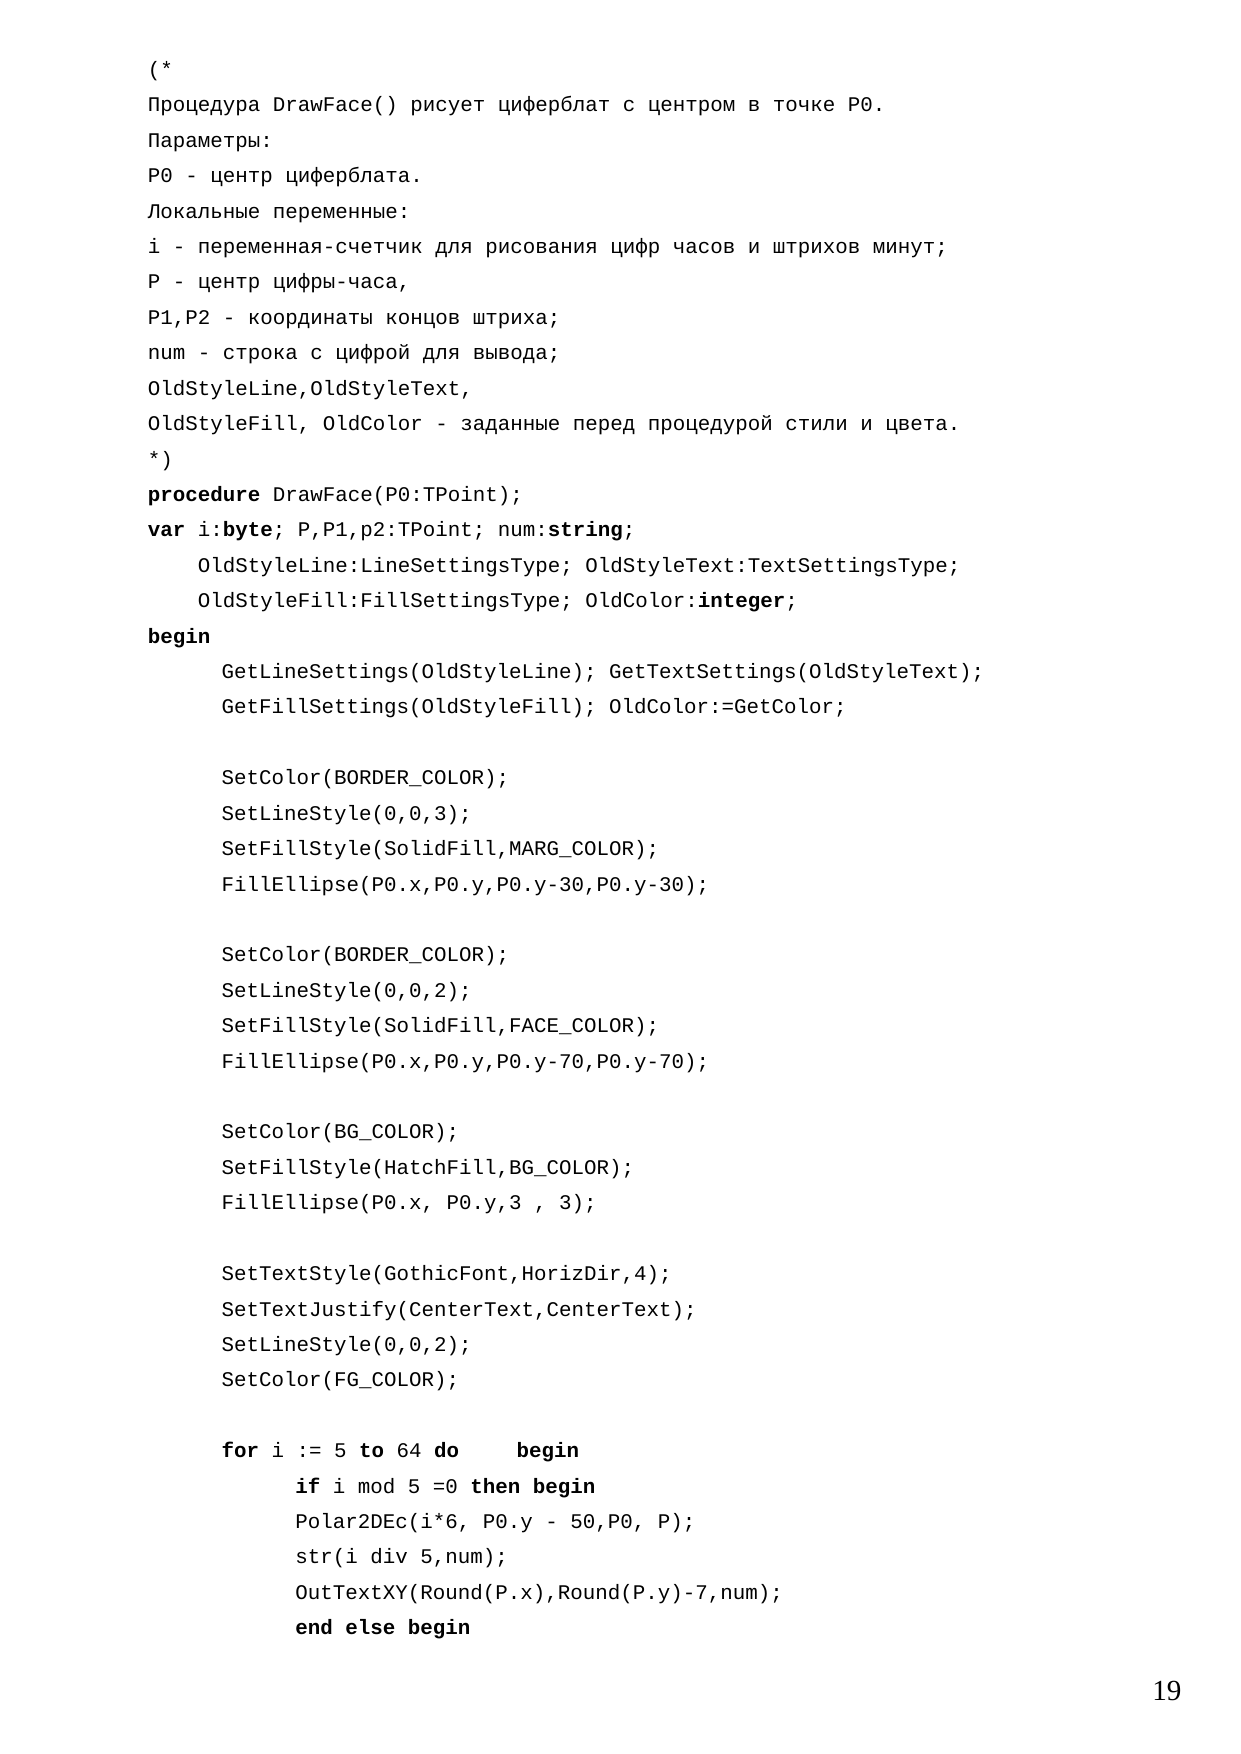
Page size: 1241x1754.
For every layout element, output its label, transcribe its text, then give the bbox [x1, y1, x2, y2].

text P - центр цифры-часа, [148, 272, 1181, 295]
text FillEllipse(P0.x,P0.y,P0.y-70,P0.y-70); [148, 1051, 1181, 1074]
text SetTextJustify(CenterText,CenterText); [148, 1299, 1181, 1322]
text SetFillStyle(HatchFill,BG_COLOR); [148, 1157, 1181, 1181]
text str(i div 5,num); [148, 1547, 1181, 1570]
text FillEllipse(P0.x, P0.y,3 , 3); [148, 1192, 1181, 1216]
text begin [148, 626, 1181, 649]
text SetLineStyle(0,0,3); [148, 803, 1181, 826]
text i - переменная-счетчик для рисования цифр часов и штрихов минут; [148, 236, 1181, 260]
text SetColor(BORDER_COLOR); [148, 767, 1181, 791]
text procedure DrawFace(P0:TPoint); [148, 484, 1181, 508]
text SetFillStyle(SolidFill,FACE_COLOR); [148, 1015, 1181, 1039]
text OldStyleFill, OldColor - заданные перед процедурой стили и цвета. [148, 413, 1181, 437]
text Процедура DrawFace() рисует циферблат с центром в точке P0. [148, 94, 1181, 118]
text num - строка с цифрой для вывода; [148, 342, 1181, 366]
text GetFillSettings(OldStyleFill); OldColor:=GetColor; [148, 697, 1181, 720]
text SetColor(BG_COLOR); [148, 1122, 1181, 1145]
text end else begin [148, 1617, 1181, 1641]
text *) [148, 449, 1181, 472]
text SetFillStyle(SolidFill,MARG_COLOR); [148, 838, 1181, 862]
text OldStyleLine,OldStyleText, [148, 378, 1181, 401]
text OutTextXY(Round(P.x),Round(P.y)-7,num); [148, 1582, 1181, 1606]
text P0 - центр циферблата. [148, 165, 1181, 189]
text SetColor(FG_COLOR); [148, 1369, 1181, 1393]
text FillEllipse(P0.x,P0.y,P0.y-30,P0.y-30); [148, 874, 1181, 897]
text GetLineSettings(OldStyleLine); GetTextSettings(OldStyleText); [148, 661, 1181, 685]
text OldStyleFill:FillSettingsType; OldColor:integer; [148, 590, 1181, 614]
text Параметры: [148, 130, 1181, 153]
text SetTextStyle(GothicFont,HorizDir,4); [148, 1263, 1181, 1287]
text SetColor(BORDER_COLOR); [148, 944, 1181, 968]
text Polar2DEc(i*6, P0.y - 50,P0, P); [148, 1511, 1181, 1535]
text for i := 5 to 64 do begin [148, 1440, 1181, 1464]
text Локальные переменные: [148, 201, 1181, 224]
text OldStyleLine:LineSettingsType; OldStyleText:TextSettingsType; [148, 555, 1181, 578]
text P1,P2 - координаты концов штриха; [148, 307, 1181, 331]
text SetLineStyle(0,0,2); [148, 1334, 1181, 1358]
text var i:byte; P,P1,p2:TPoint; num:string; [148, 519, 1181, 543]
text (* [148, 59, 1181, 83]
text if i mod 5 =0 then begin [148, 1476, 1181, 1499]
text SetLineStyle(0,0,2); [148, 980, 1181, 1003]
